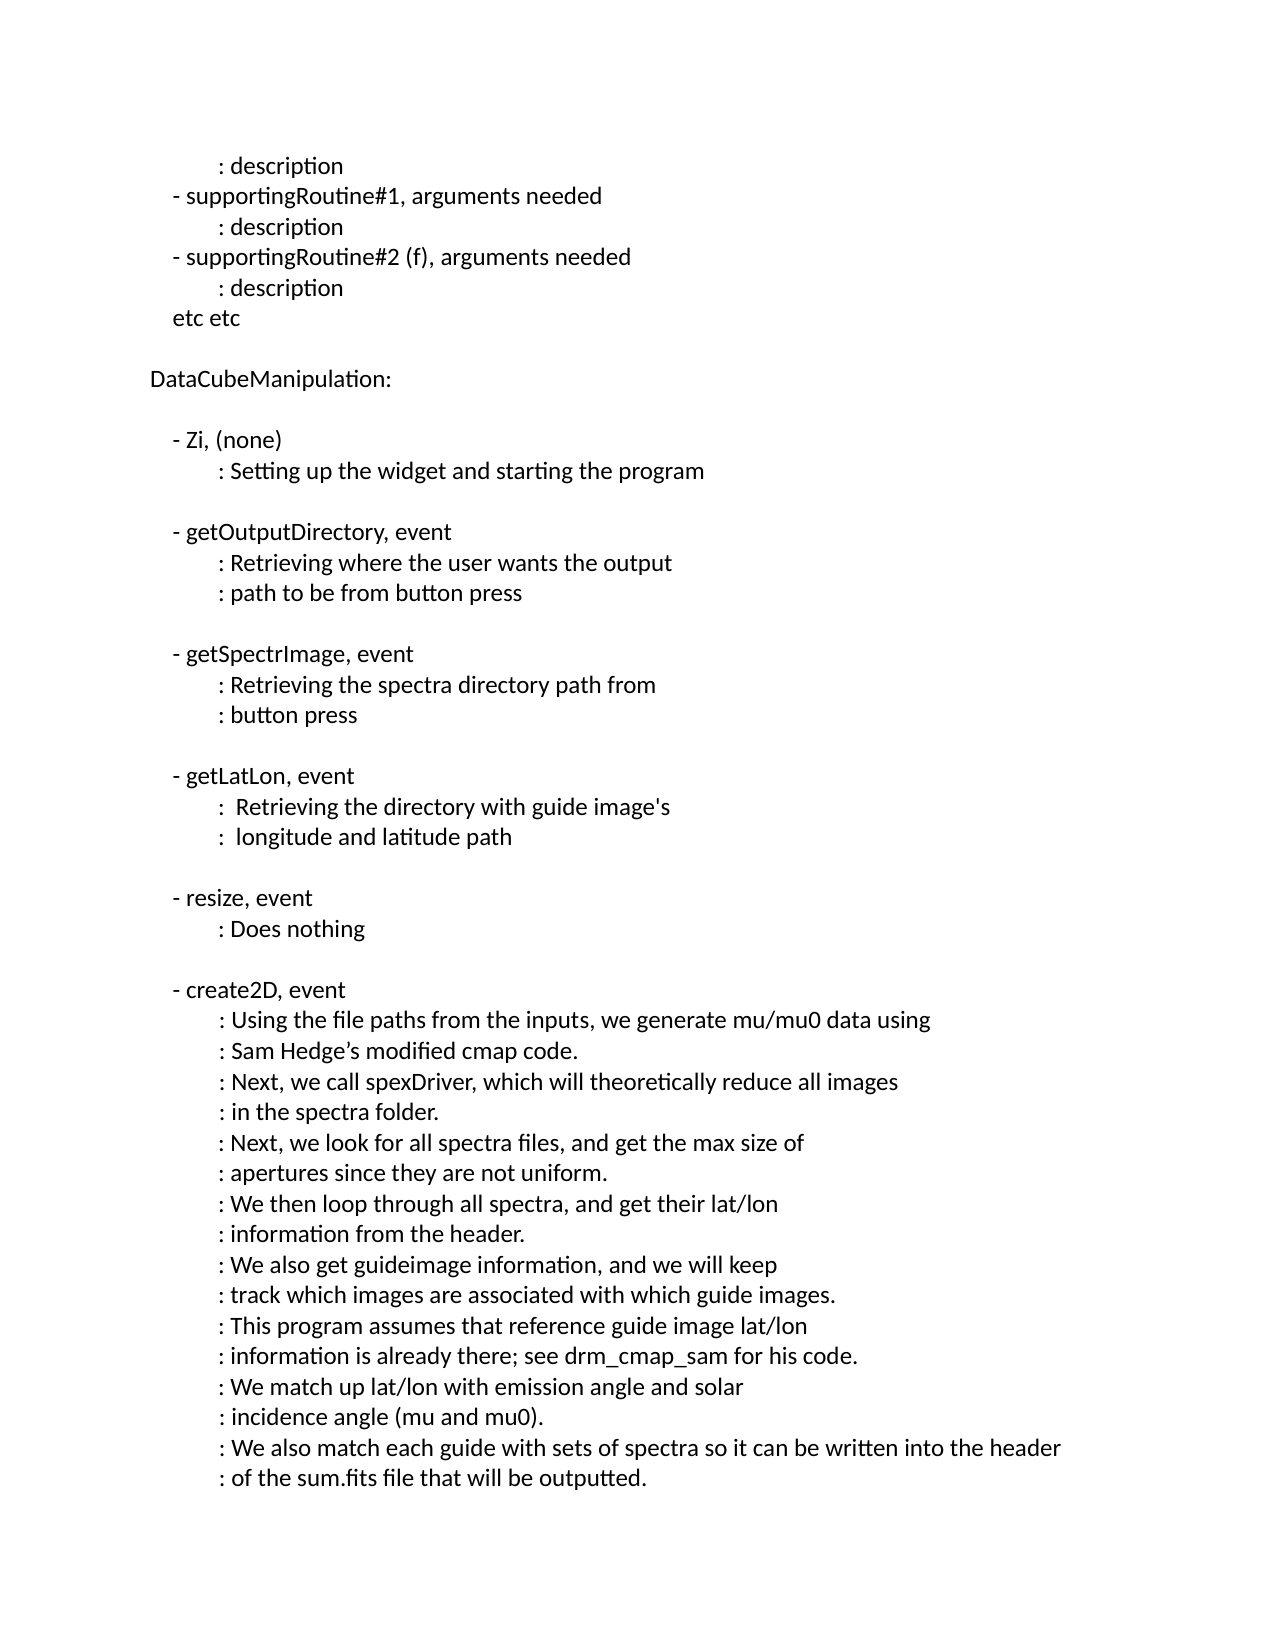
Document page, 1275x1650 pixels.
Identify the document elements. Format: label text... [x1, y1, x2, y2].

text : path to be from button press [150, 577, 1125, 608]
text - Zi, (none) [150, 425, 1125, 455]
text : Retrieving the directory with guide image's [150, 791, 1125, 821]
text : We also match each guide with sets of spectra so it can be written into the header [150, 1432, 1125, 1462]
text : button press [150, 699, 1125, 730]
text : Retrieving where the user wants the output [150, 547, 1125, 577]
text : Sam Hedge’s modified cmap code. [150, 1035, 1125, 1066]
text etc etc [150, 303, 1125, 333]
text : track which images are associated with which guide images. [150, 1279, 1125, 1310]
text : Next, we call spexDriver, which will theoretically reduce all images [150, 1066, 1125, 1096]
text : of the sum.fits file that will be outputted. [150, 1462, 1125, 1493]
text - getLatLon, event [150, 760, 1125, 791]
text : Using the file paths from the inputs, we generate mu/mu0 data using [150, 1004, 1125, 1035]
text : incidence angle (mu and mu0). [150, 1401, 1125, 1432]
text : Next, we look for all spectra files, and get the max size of [150, 1127, 1125, 1157]
text : This program assumes that reference guide image lat/lon [150, 1310, 1125, 1340]
text : longitude and latitude path [150, 821, 1125, 852]
text : apertures since they are not uniform. [150, 1157, 1125, 1188]
text : information from the header. [150, 1218, 1125, 1249]
text DataCubeManipulation: [150, 364, 1125, 394]
text - create2D, event [150, 974, 1125, 1004]
text : Setting up the widget and starting the program [150, 455, 1125, 486]
text : Does nothing [150, 913, 1125, 943]
text : description [150, 150, 1125, 181]
text - resize, event [150, 882, 1125, 913]
text : description [150, 272, 1125, 303]
text : We also get guideimage information, and we will keep [150, 1249, 1125, 1279]
text - getSpectrImage, event [150, 638, 1125, 669]
text : description [150, 211, 1125, 242]
text - supportingRoutine#2 (f), arguments needed [150, 242, 1125, 272]
text - getOutputDirectory, event [150, 516, 1125, 547]
text : information is already there; see drm_cmap_sam for his code. [150, 1340, 1125, 1371]
text : in the spectra folder. [150, 1096, 1125, 1127]
text : Retrieving the spectra directory path from [150, 669, 1125, 699]
text : We then loop through all spectra, and get their lat/lon [150, 1188, 1125, 1218]
text - supportingRoutine#1, arguments needed [150, 181, 1125, 211]
text : We match up lat/lon with emission angle and solar [150, 1371, 1125, 1401]
